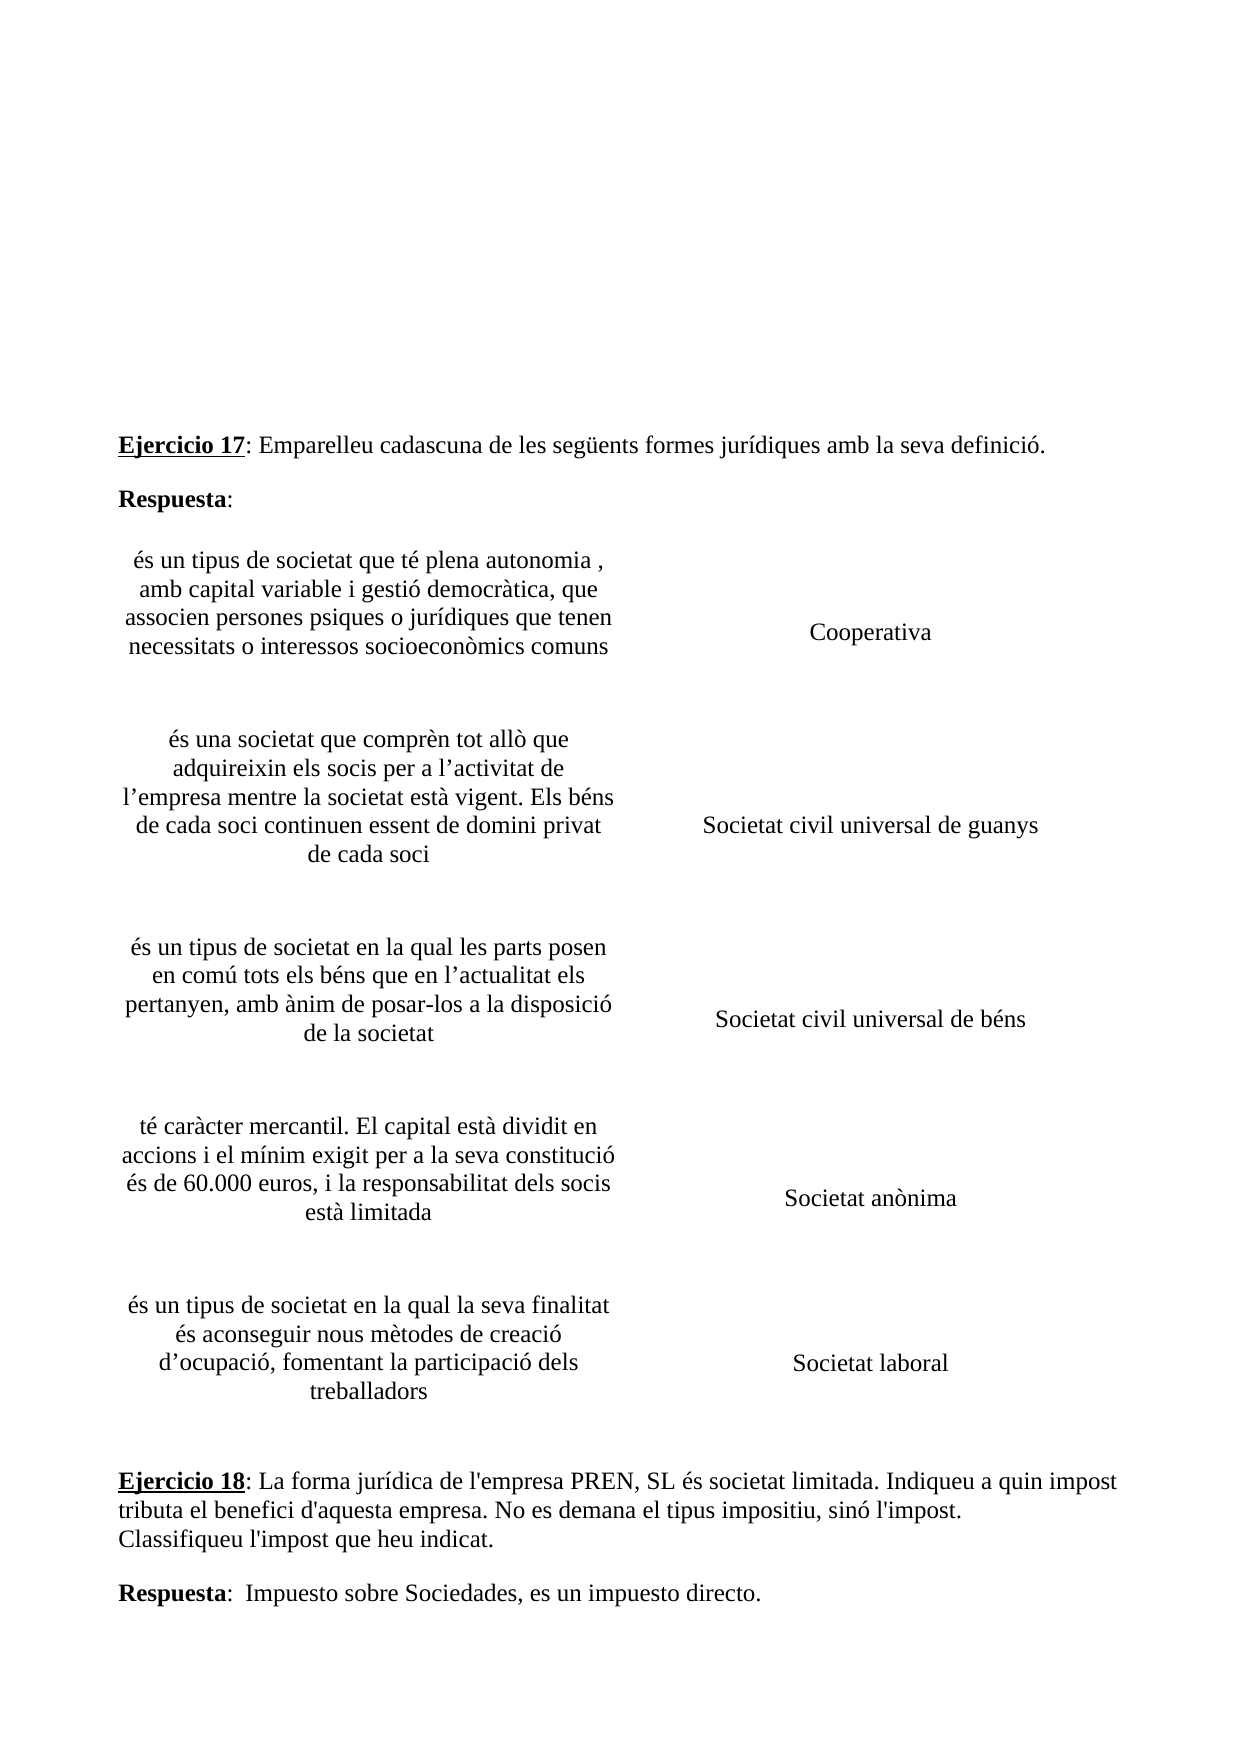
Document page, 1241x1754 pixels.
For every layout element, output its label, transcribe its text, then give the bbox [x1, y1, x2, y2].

table_cell és un tipus de societat en la qual les parts posen en comú tots els béns que en l’actualitat els pertanyen, amb ànim de posar-los a la disposició de la societat [118, 929, 619, 1108]
table_header és un tipus de societat que té plena autonomia , amb capital variable i gestió democràtica, que associen persones psiques o jurídiques que tenen necessitats o interessos socioeconòmics comuns [118, 542, 619, 721]
table_cell Societat civil universal de béns [619, 929, 1122, 1108]
text Ejercicio 18: La forma jurídica de l'empresa PREN, SL és societat limitada. Indiqueu a quin impost tributa el benefici d'aquesta empresa. No es demana el tipus impositiu, sinó l'impost. [118, 1437, 1122, 1524]
table_cell Societat laboral [619, 1287, 1122, 1437]
table_header Cooperativa [619, 542, 1122, 721]
text Classifiqueu l'impost que heu indicat. Respuesta: Impuesto sobre Sociedades, es un impuesto directo. [118, 1524, 1122, 1606]
table_cell Societat civil universal de guanys [619, 721, 1122, 929]
text Ejercicio 17: Emparelleu cadascuna de les següents formes jurídiques amb la seva definició. Respuesta: [118, 431, 1122, 542]
table_cell és una societat que comprèn tot allò que adquireixin els socis per a l’activitat de l’empresa mentre la societat està vigent. Els béns de cada soci continuen essent de domini privat de cada soci [118, 721, 619, 929]
table_cell té caràcter mercantil. El capital està dividit en accions i el mínim exigit per a la seva constitució és de 60.000 euros, i la responsabilitat dels socis està limitada [118, 1108, 619, 1287]
table_cell és un tipus de societat en la qual la seva finalitat és aconseguir nous mètodes de creació d’ocupació, fomentant la participació dels treballadors [118, 1287, 619, 1437]
text [118, 1606, 1122, 1635]
table_cell Societat anònima [619, 1108, 1122, 1287]
